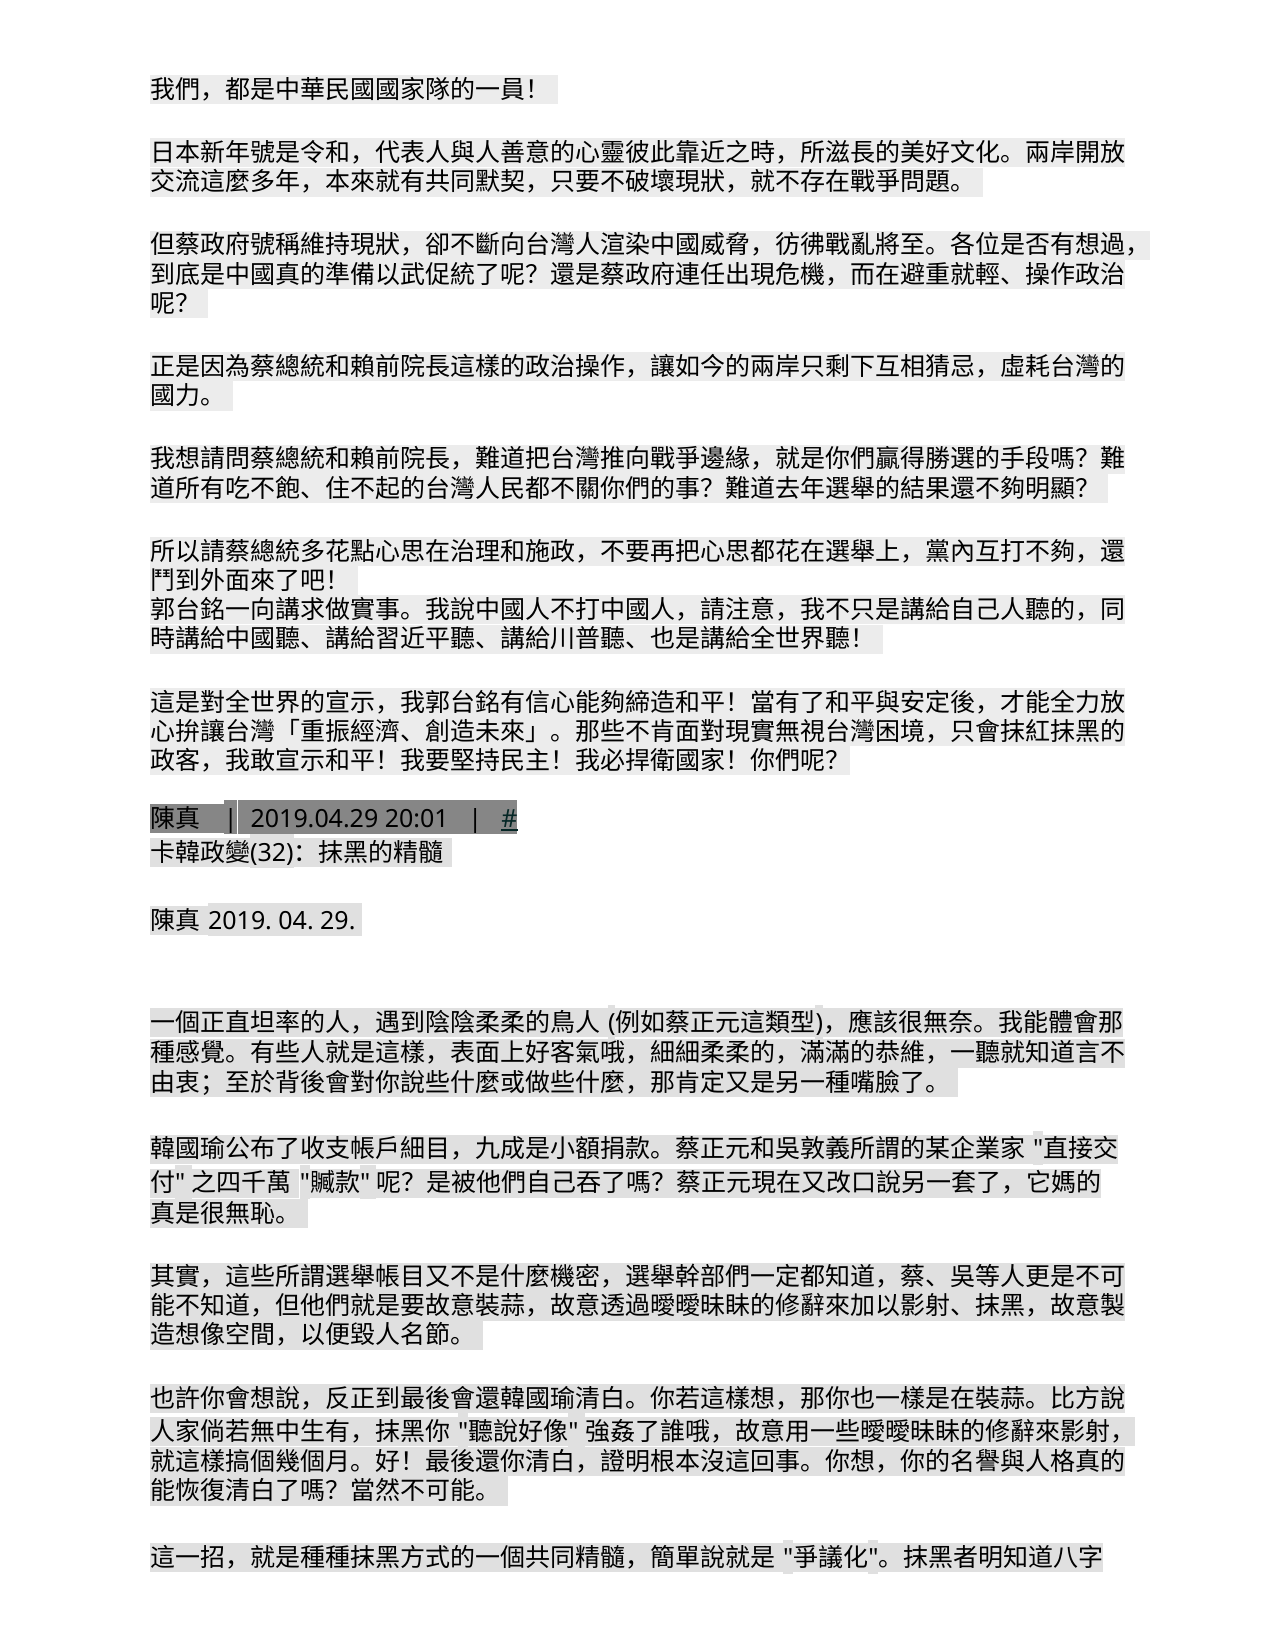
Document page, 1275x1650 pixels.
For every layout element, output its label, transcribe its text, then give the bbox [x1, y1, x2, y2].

text 卡韓政變(32)：抹黑的精髓 陳真 2019. 04. 29. 一個正直坦率的人，遇到陰陰柔柔的鳥人 (例如蔡正元這類型)，應該很無奈。我能體會那種感覺。有些人就是這樣，表面上好客氣哦，細細柔柔的，滿滿的恭維，一聽就知道言不由衷；至於背後會對你說些什麼或做些什麼，那肯定又是另一種嘴臉了。 韓國瑜公布了收支帳戶細目，九成是小額捐款。蔡正元和吳敦義所謂的某企業家 "直接交付" 之四千萬 "贓款" 呢？是被他們自己吞了嗎？蔡正元現在又改口說另一套了，它媽的真是很無恥。 其實，這些所謂選舉帳目又不是什麼機密，選舉幹部們一定都知道，蔡、吳等人更是不可能不知道，但他們就是要故意裝蒜，故意透過曖曖昧眛的修辭來加以影射、抹黑，故意製造想像空間，以便毀人名節。 也許你會想說，反正到最後會還韓國瑜清白。你若這樣想，那你也一樣是在裝蒜。比方說人家倘若無中生有，抹黑你 "聽說好像" 強姦了誰哦，故意用一些曖曖昧眛的修辭來影射，就這樣搞個幾個月。好！最後還你清白，證明根本沒這回事。你想，你的名譽與人格真的能恢復清白了嗎？當然不可能。 這一招，就是種種抹黑方式的一個共同精髓，簡單說就是 "爭議化"。抹黑者明知道八字連一撇都沒有，完全空穴來風，但就是故意要透過曖曖昧眛的修辭和影射，製造一種懸疑，一種想像空間，一種負面觀感，一種可疑的印象，彷彿真的有什麼醜聞內幕似的。 然後，各路齷齪無恥人渣 (族繁不及備載)更會旋即一擁而上，透過互相引用更多自我瞎掰之傳聞、謠言與推敲，講得煞有介事，透過更多曖昧修辭，虛虛實實混淆視聽，使之複雜化，爭議化，懸疑化，弄得疑雲滿天，複雜萬千，臭不可聞，讓你根本百口莫辯，讓你的一言一行彷彿都暗藏著無數敗德內幕的線索，供眾人進一步推敲與猜疑，甚至還會動用司法檢調介入 "偵辦"，讓你更加百口莫辯。 就這樣搞個幾個月或幾年下來，好吧，也許哪一天終於證明根本毫無此事，一切完全空穴來風，但你早已身敗名裂，就算不死也重傷，彷彿你的人格真有什麼問題似的。旁人心裏一定會這樣想： "這個人一定很有爭議性，絕不單純，一定是人格哪裡不乾淨，要不然怎麼會有那些傳聞？要不然大家怎麼都在議論紛紛？" 這時候，抹黑就成功了，怎麼洗也洗不掉爭議感了。 我常覺得，人性陰暗陰險之卑鄙程度，實在難以置信，許多時候，話語就像一種毒。 長大之後，我一直有一種很深的厭世感，有時甚至會有一種輕生念頭，總感覺跟這冰冷可怕的人性與複雜世界離得很遠很遠很遠；很想逃，逃到大海之濱，逃到偏鄉一隅，逃到沒有權力沒有資源沒有鎂光燈的地方；有時看到人，就跟兔子看到獵人一樣，很害怕，連話都不會講不敢講，啞口無言了。 韓國瑜說，"蔡正元如果願意道歉，那麼大家以後還是朋友，否則朋友就到此為止"。我倒是覺得，這種 "朋友" 最好敬而遠之，離得越遠越好。 當然，蔡正元等人的抹黑功力，跟人渣黨及其一大票走狗文人學者打手們，是完全不能比的。 一個人可以不關心選舉勝負，但你不能不關心奧步，不能不關心這樣一種抹黑文化，因為它破壞了一個文明社會之所以能成立的基本價值。 人性真是很奇妙，有些人心地那麼善良無私，那麼勇敢，有些人心思之陰暗邪惡，卻跟魔鬼沒兩樣。 至於新一波的抹黑，則是故意要把一億多的花費講得很多很浪費，這也是鬼扯蛋。你看，民進黨光是高雄市長黨内初選，光是劉世芳一個人，光是她一個人的看板支出，就花了兩億。而且，是從選前一年就開始四處大量設立廣告看板，選舉都還沒開始哦，一口氣就花兩億。現在他們卻指控韓國瑜選舉花費太高。 台灣的所謂民主選舉，操作內涵基本上就是栽贓、造謠、耳語、混淆視聽、自導自演等等各種奧步。一個人在他採取某種政治立場之 "前"，他其實應該 "先" 在意基本的是非善惡，因為那才是一個社會的立足基礎。而且，你永遠都不要相信一個會採用抹黑造謠手段去傷害人的政客會做出對社會有利的事情來，比方說蔡正元的新任 "好友" 柯文哲便是一例。 ======================= 韓國瑜公布帳務駁收4千萬 蔡正元道歉了 2019年4月29日 高雄市長韓國瑜今（29）日下午親上火線公布選舉帳務，反駁國民黨前立委蔡正元指控收四千萬，並動怒要求蔡道歉，蔡稍後受訪回應「這件事給韓國瑜造成困擾，在此跟韓國瑜表達歉意」，同時也表態支持韓，並充當和事佬指被韓點名是「權貴密室協商」的人士無需過度解讀「韓五點」，提醒韓應對前總統馬英九遞出橄欖枝，特別要和黨主席吳敦義多親近。 韓國瑜在記者會上不滿蔡正元用不實資訊指控，動怒表示「我深深覺得蔡正元委員欠我一個道歉，這對我造成傷害困擾」、「我覺得蔡正元道歉完畢，大家還是好朋友，如果不道歉，朋友到此為止」，並再次強調「絕對沒有企業家捐四千萬給我，如果有，我辭掉高雄市長，我必須證明我的清白，現在抹黑、明槍暗箭沒有停過，請蔡正元解釋清楚」！ =============== 韓國瑜公布選舉帳務 90%是小額捐款4000萬是不實指控 Yahoo奇摩新聞 2019年4月29日 高雄市長韓國瑜陷「選舉款四千萬元爭議」。他今天出面說明「選舉帳務」流向，經會計師查核，其中90%是小額個人捐款；前國民黨立委蔡正元提的4000萬元完全是不實指控，蔡正元「欠我一個道歉」，任何方式他都接受。 韓國瑜說，會計師查核，捐款在政黨總收入金額約百分之零點一，共一筆。捐贈對象90%是小額捐款。11月24日投票，11月8日就關帳戶。選舉收支已送監察院審查，結餘1500萬待監院審查通過，將捐贈弱勢。 高雄市長韓國瑜今天舉行記者會公布選舉帳務提出說明，包括選舉捐贈收入總額1億2914萬9779元、支出1億1408萬7536元，結餘1506萬2243元。返還捐贈支出500多萬。 對於選舉捐贈收入部分，韓國瑜提出4點說明，包括 1、個人捐款占總捐款收入淨額約87%，總筆數2240筆，個人捐款平均每筆金額4813元。 2、營利事業捐款佔總捐款收入淨額約9%，總筆數160筆，營利事業捐款平均每筆金額7萬2698元。 3、政黨捐助收入佔總捐款收入淨額約0.1%(已扣除關閉帳戶後退還捐款的金額)，筆數1筆。 4、其他收入佔總捐款收入淨額約4%。 韓國瑜還說，選舉之初感謝吳主席介紹朋友，「但很多人都不看好我」。 韓國瑜說，11月8日選戰後期，本人競選氣勢升溫，雖有大筆捐款湧入，但由於選舉捐款已足夠支應選戰支出，本人特別對外宣布關閉捐贈帳號。自此未有任何捐贈款項入競選帳號。此外也將已捐贈的金額逐筆退還，共返還捐贈支出500多萬。 [150, 834, 1125, 1574]
text 在兩岸關系的定位與思路方面，個人感覺郭銘台比韓國瑜更清晰 ================= 今日郭董又在臉書貼文說，他說的中國人不打中國人，不只是講給自己人聽的，同時講給中國聽、講給習近平聽、講給川普聽、也是講給全世界聽！因為我們都是中華民國國家隊的一員！ 最近我們蔡總統和賴前院長，不專注解決台灣民眾低薪、吃不飽、住不起種種問題就算了，他們在忙什麼呢？忙著拚選舉！他們今天不約而同把炮口對準我，透過攻擊我的發言，不去解決內政民生，只顧著炒作統獨議題，好像他們的世界就只剩下郭台銘，實在是讓人嘆息。 不用我明講，大家都知道民進黨政府的兩岸政策乏善可陳；口口聲聲說要維持現狀，上任迄今提不出具體做為，實際上卻處處設限，讓兩岸關係大開倒車。 兩岸分治70年，開放交流30年。很多人的祖先來自海峽對岸，先後踏上這塊土地，有幾千年前來的人、幾百年前來的人、還有最近幾十年才來的，彼此之間只有先來後到的差別而已。無論原先來自何方，現在都是驕傲的中華民國國民，生活在台灣這塊土地，大家共同打拼，創造了台灣經濟奇蹟。 我們，都是中華民國國家隊的一員！ 日本新年號是令和，代表人與人善意的心靈彼此靠近之時，所滋長的美好文化。兩岸開放交流這麼多年，本來就有共同默契，只要不破壞現狀，就不存在戰爭問題。 但蔡政府號稱維持現狀，卻不斷向台灣人渲染中國威脅，彷彿戰亂將至。各位是否有想過，到底是中國真的準備以武促統了呢？還是蔡政府連任出現危機，而在避重就輕、操作政治呢？ 正是因為蔡總統和賴前院長這樣的政治操作，讓如今的兩岸只剩下互相猜忌，虛耗台灣的國力。 我想請問蔡總統和賴前院長，難道把台灣推向戰爭邊緣，就是你們贏得勝選的手段嗎？難道所有吃不飽、住不起的台灣人民都不關你們的事？難道去年選舉的結果還不夠明顯？ 所以請蔡總統多花點心思在治理和施政，不要再把心思都花在選舉上，黨內互打不夠，還鬥到外面來了吧！ 郭台銘一向講求做實事。我說中國人不打中國人，請注意，我不只是講給自己人聽的，同時講給中國聽、講給習近平聽、講給川普聽、也是講給全世界聽！ 這是對全世界的宣示，我郭台銘有信心能夠締造和平！當有了和平與安定後，才能全力放心拚讓台灣「重振經濟、創造未來」。那些不肯面對現實無視台灣困境，只會抹紅抹黑的政客，我敢宣示和平！我要堅持民主！我必捍衛國家！你們呢？ [150, 75, 1125, 775]
text 陳真 | 2019.04.29 20:01 | # [150, 800, 1125, 834]
